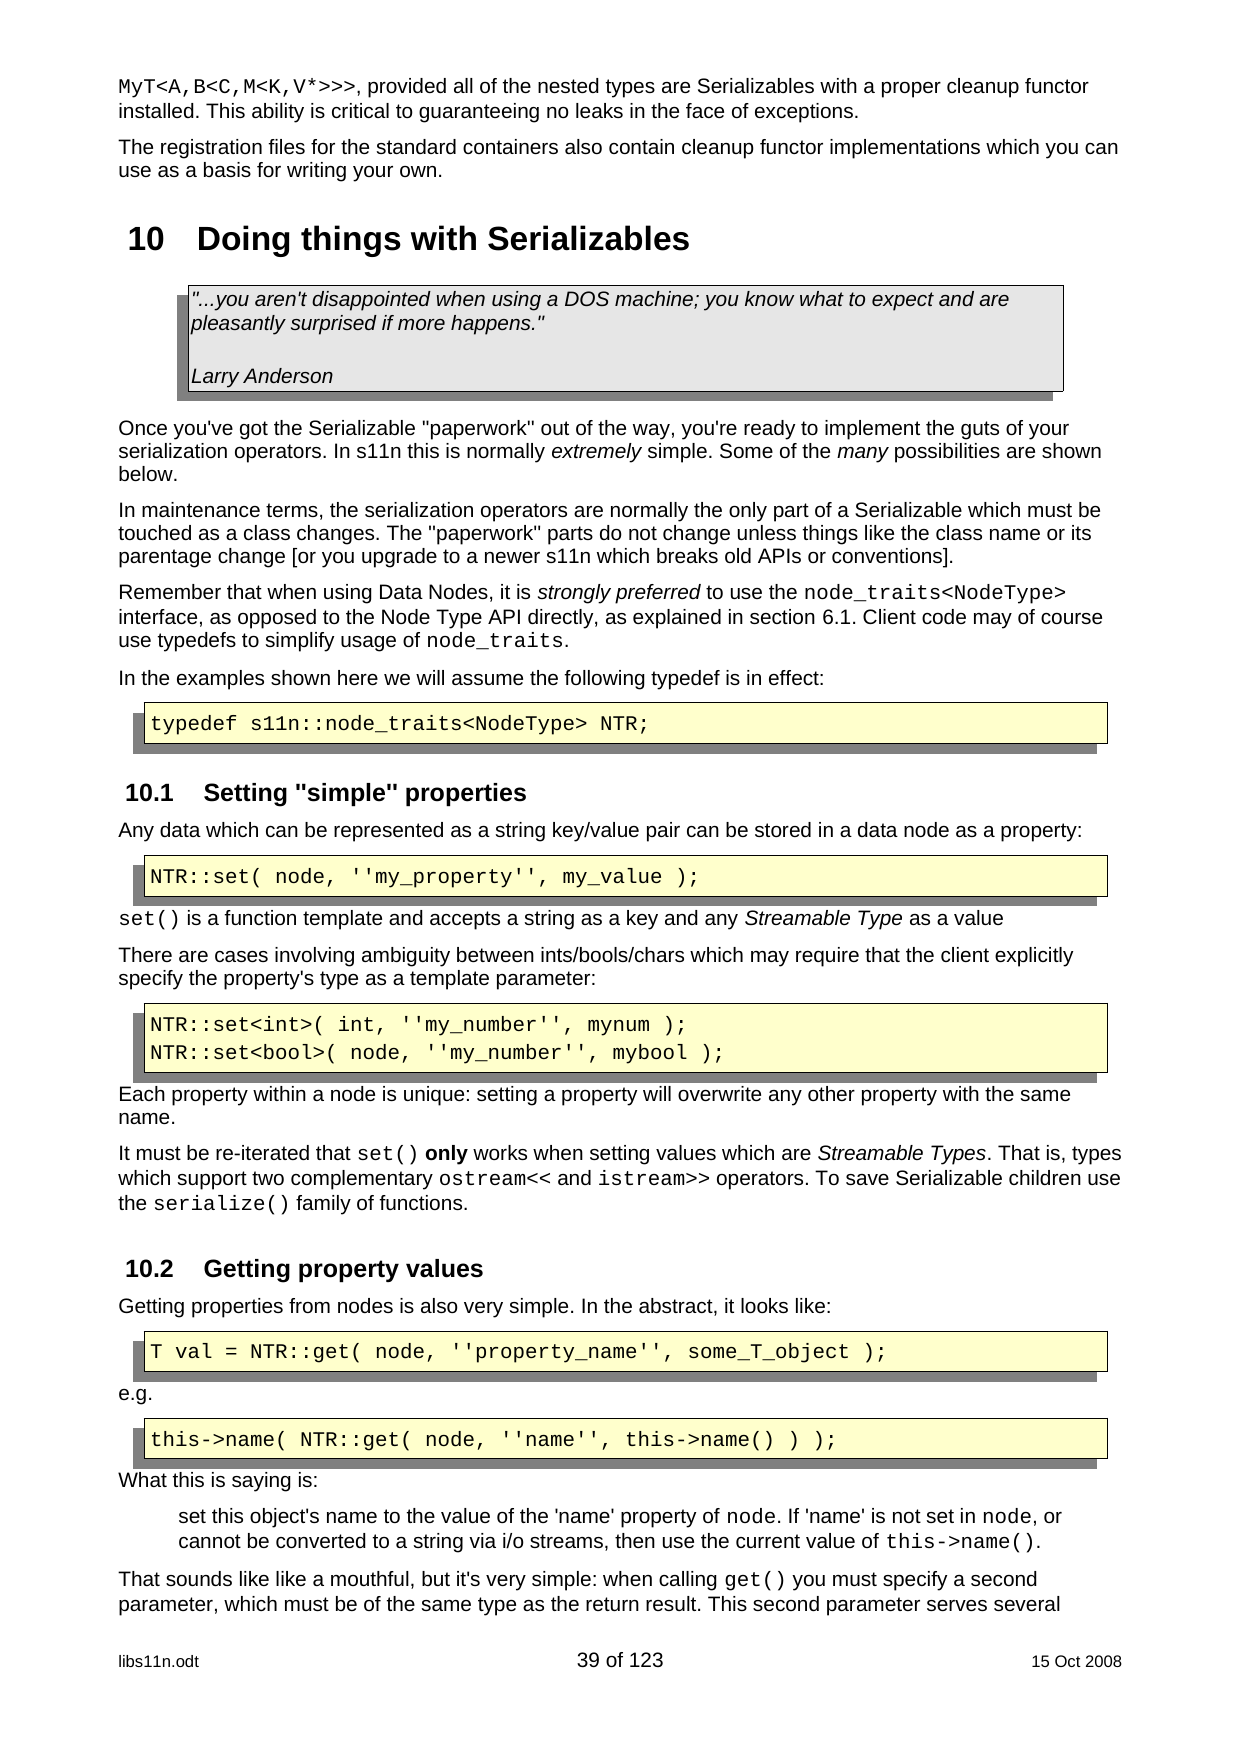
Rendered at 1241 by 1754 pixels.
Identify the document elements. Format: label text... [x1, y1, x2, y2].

text Once you've got the Serializable ''paperwork'' out of the way, you're ready to implement the guts of your serialization operators. In s11n this is normally extremely simple. Some of the many possibilities are shown below. [118, 416, 1122, 486]
text this->name( NTR::get( node, ''name'', this->name() ) ); [145, 1419, 1107, 1458]
text set() is a function template and accepts a string as a key and any Streamable Type as a value [118, 906, 1122, 931]
text In maintenance terms, the serialization operators are normally the only part of a Serializable which must be touched as a class changes. The ''paperwork'' parts do not change unless things like the class name or its parentage change [or you upgrade to a newer s11n which breaks old APIs or conventions]. [118, 498, 1122, 568]
text In the examples shown here we will assume the following typedef is in effect: [118, 667, 1122, 690]
text MyT<A,B<C,M<K,V*>>>, provided all of the nested types are Serializables with a proper cleanup functor installed. This ability is critical to guaranteeing no leaks in the face of exceptions. [118, 75, 1122, 123]
text e.g. [118, 1382, 1122, 1405]
subtitle Doing things with Serializables [118, 220, 1122, 257]
subtitle Setting ''simple'' properties [118, 779, 1122, 807]
text That sounds like like a mouthful, but it's very simple: when calling get() you must specify a second parameter, which must be of the same type as the return result. This second parameter serves several [118, 1567, 1122, 1616]
text NTR::set<int>( int, ''my_number'', mynum ); [145, 1004, 1107, 1031]
text Getting properties from nodes is also very simple. In the abstract, it looks like: [118, 1295, 1122, 1318]
text T val = NTR::get( node, ''property_name'', some_T_object ); [145, 1332, 1107, 1371]
text Each property within a node is unique: setting a property will overwrite any other property with the same name. [118, 1083, 1122, 1129]
text Any data which can be represented as a string key/value pair can be stored in a data node as a property: [118, 819, 1122, 842]
text Remember that when using Data Nodes, it is strongly preferred to use the node_traits<NodeType> interface, as opposed to the Node Type API directly, as explained in section 6.1. Client code may of course use typedefs to simplify usage of node_traits. [118, 581, 1122, 654]
text Larry Anderson [189, 361, 1063, 391]
text typedef s11n::node_traits<NodeType> NTR; [145, 703, 1107, 743]
text "...you aren't disappointed when using a DOS machine; you know what to expect and are pleasantly surprised if more happens." [189, 286, 1063, 334]
text What this is saying is: [118, 1469, 1122, 1492]
text It must be re-iterated that set() only works when setting values which are Streamable Types. That is, types which support two complementary ostream<< and istream>> operators. To save Serializable children use the serialize() family of functions. [118, 1142, 1122, 1217]
text NTR::set( node, ''my_property'', my_value ); [145, 856, 1107, 896]
text set this object's name to the value of the 'name' property of node. If 'name' is not set in node, or cannot be converted to a string via i/o streams, then use the current value of this->name(). [178, 1505, 1062, 1555]
subtitle Getting property values [118, 1254, 1122, 1282]
text There are cases involving ambiguity between ints/bools/chars which may require that the client explicitly specify the property's type as a template parameter: [118, 944, 1122, 990]
text NTR::set<bool>( node, ''my_number'', mybool ); [145, 1031, 1107, 1072]
text The registration files for the standard containers also contain cleanup functor implementations which you can use as a basis for writing your own. [118, 136, 1122, 182]
